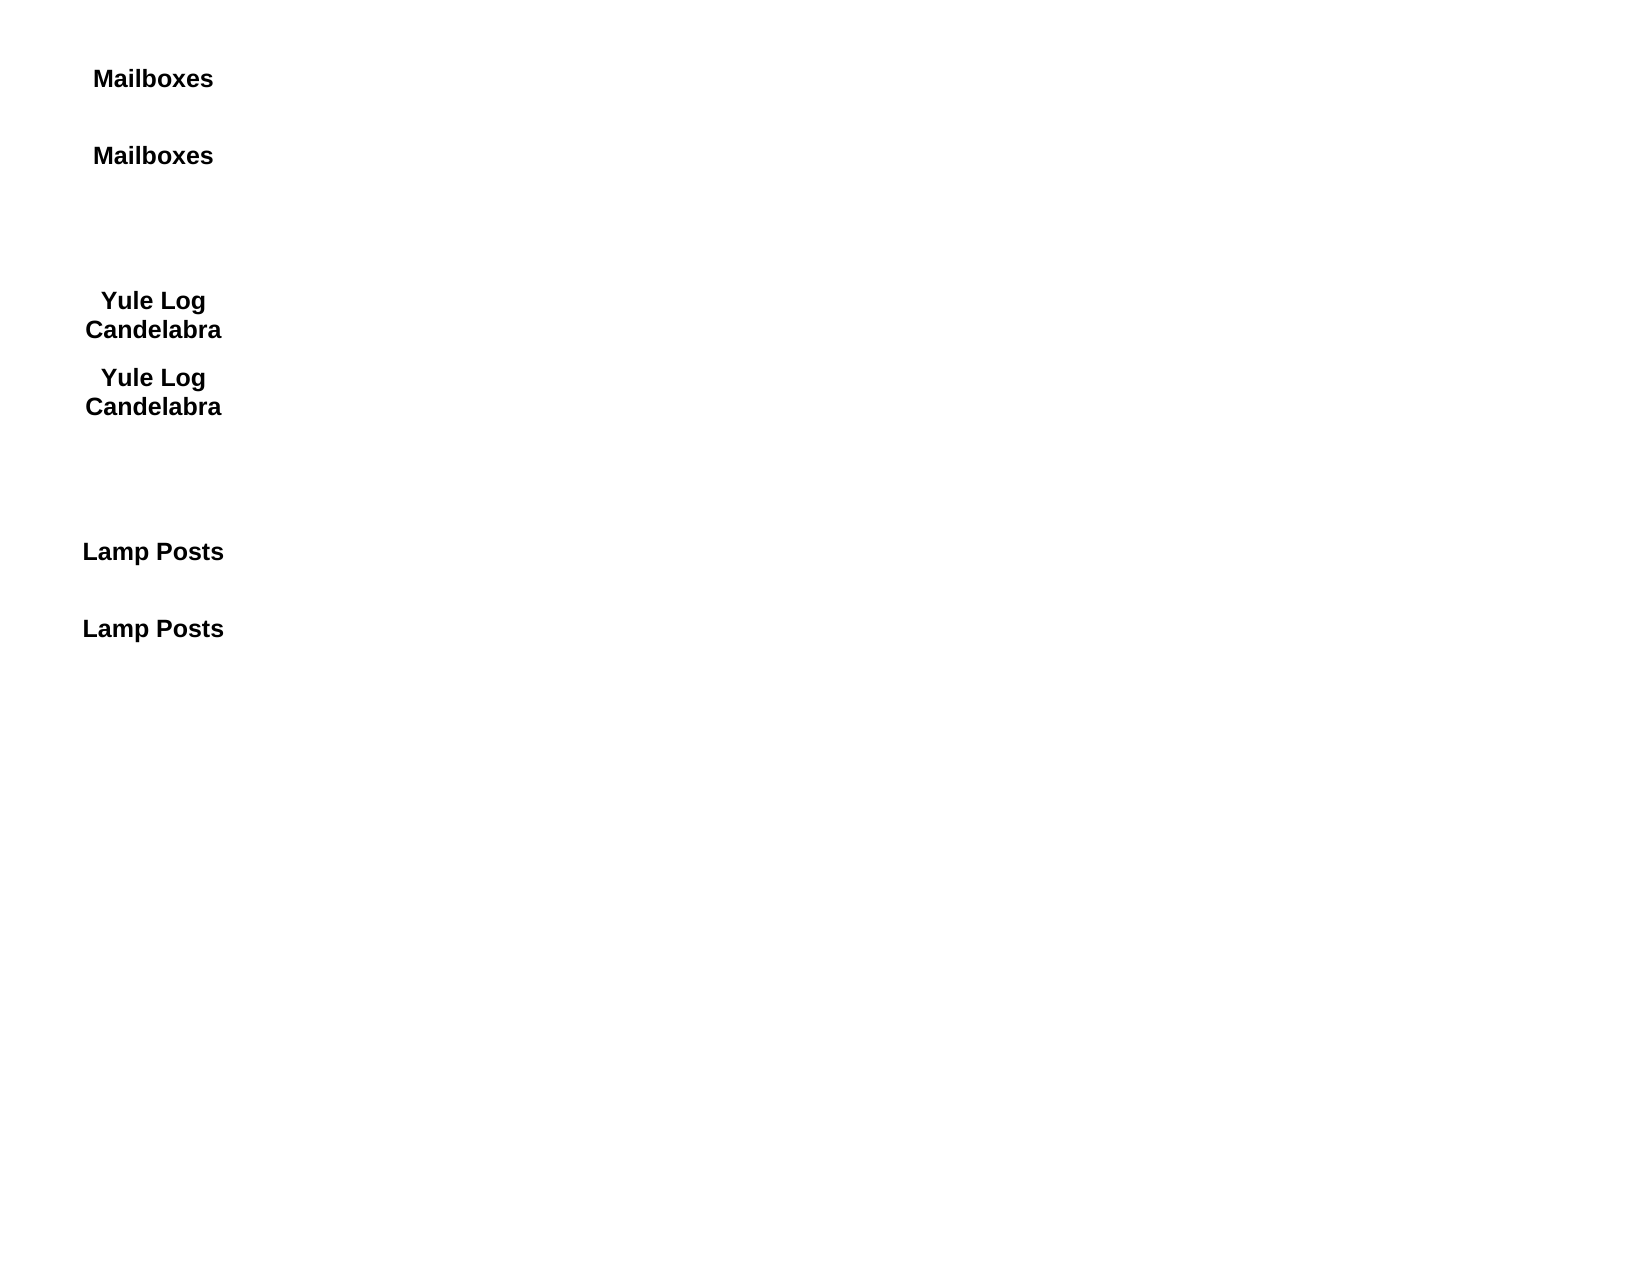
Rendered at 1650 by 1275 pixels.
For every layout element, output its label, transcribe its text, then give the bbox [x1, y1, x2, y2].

table_cell [262, 430, 321, 436]
table_cell [321, 991, 540, 1068]
table_cell [321, 117, 540, 123]
table_cell [262, 749, 321, 826]
table_cell [321, 1157, 540, 1234]
table_cell [578, 826, 797, 909]
table_cell [1331, 436, 1391, 513]
table_cell [1113, 590, 1331, 667]
table_cell [262, 1151, 321, 1157]
table_cell [1391, 832, 1609, 915]
table_cell [1113, 354, 1331, 430]
table_cell [1391, 672, 1609, 749]
table_cell [856, 590, 1074, 596]
table_header [1075, 41, 1113, 117]
table_cell [1075, 991, 1113, 1068]
table_cell [262, 360, 321, 430]
table_cell [321, 360, 540, 436]
table_header [797, 41, 856, 117]
table_cell [797, 667, 856, 672]
table_cell [1075, 194, 1113, 200]
table_cell [1075, 596, 1113, 667]
table_cell [1113, 1151, 1331, 1157]
table_cell [262, 826, 321, 832]
table_cell [44, 194, 262, 200]
table_cell [797, 200, 856, 277]
table_cell [578, 590, 797, 667]
table_cell [540, 117, 578, 123]
table_cell [1075, 1068, 1113, 1074]
table_cell [1113, 826, 1331, 909]
table_cell [1075, 513, 1113, 590]
table_cell [1391, 590, 1609, 596]
table_cell [1331, 1151, 1391, 1157]
table_cell [1075, 909, 1113, 915]
table_cell [321, 1074, 540, 1157]
table_cell [1113, 991, 1331, 1068]
table_cell [1075, 354, 1113, 359]
table_cell [856, 826, 1074, 832]
table_cell [540, 194, 578, 200]
table_cell [540, 123, 578, 194]
table_cell [797, 436, 856, 513]
table_cell [321, 915, 540, 991]
table_cell [578, 749, 797, 826]
table_cell [797, 590, 856, 596]
table_cell [1331, 200, 1391, 277]
table_cell [797, 117, 856, 123]
table_cell [797, 749, 856, 826]
table_cell [44, 991, 262, 1068]
table_cell [856, 200, 1074, 277]
table_cell [797, 915, 856, 991]
table_cell [1391, 513, 1609, 590]
table_cell [1391, 123, 1609, 200]
table_header [540, 41, 578, 117]
table_cell [262, 1074, 321, 1151]
table_header [1113, 41, 1331, 117]
table_cell [1391, 200, 1609, 277]
table_cell [1331, 360, 1391, 430]
table_cell [44, 826, 262, 909]
table_cell [1331, 832, 1391, 909]
table_cell [1391, 596, 1609, 672]
table_cell [262, 832, 321, 909]
table_cell [321, 123, 540, 200]
table_cell [1075, 832, 1113, 909]
table_cell [1391, 436, 1609, 513]
table_cell [1331, 991, 1391, 1068]
table_cell [321, 749, 540, 826]
table_cell [1391, 749, 1609, 826]
table_cell [578, 194, 797, 200]
table_cell [578, 277, 797, 353]
table_cell [1075, 1157, 1113, 1234]
table_cell [797, 123, 856, 194]
table_cell [856, 277, 1074, 353]
table_cell [856, 596, 1074, 672]
table_cell [262, 1068, 321, 1074]
table_cell [262, 1157, 321, 1234]
table_cell [44, 200, 262, 277]
table_cell [1113, 194, 1331, 200]
table_cell [262, 667, 321, 672]
table_cell [797, 194, 856, 200]
table_cell [1113, 117, 1331, 194]
table_cell [44, 1151, 262, 1157]
table_cell [262, 436, 321, 513]
table_cell [44, 430, 262, 436]
table_cell [578, 513, 797, 590]
table_cell Mailboxes [44, 117, 262, 194]
table_cell Lamp Posts [44, 590, 262, 667]
table_cell [540, 909, 578, 915]
table_cell [797, 826, 856, 832]
table_cell [540, 436, 578, 513]
table_cell [1331, 749, 1391, 826]
table_cell [262, 991, 321, 1068]
table_cell [578, 354, 797, 430]
table_cell [797, 277, 856, 353]
table_cell [1391, 1068, 1609, 1074]
table_cell [856, 117, 1074, 123]
table_cell [44, 672, 262, 749]
table_cell [262, 909, 321, 915]
table_cell [856, 915, 1074, 991]
table_cell [578, 667, 797, 672]
table_cell [262, 277, 321, 353]
table_cell [262, 915, 321, 991]
table_cell [262, 590, 321, 596]
table_cell [578, 430, 797, 436]
table_cell [1075, 117, 1113, 123]
table_cell [856, 436, 1074, 513]
table_cell [1075, 672, 1113, 749]
table_cell [262, 200, 321, 277]
table_header [1391, 41, 1609, 117]
table_header Mailboxes [44, 41, 262, 117]
table_cell [1331, 1157, 1391, 1234]
table_cell [1075, 436, 1113, 513]
table_cell [1075, 1151, 1113, 1157]
table_cell [578, 1068, 797, 1151]
table_cell [44, 667, 262, 672]
table_cell [797, 430, 856, 436]
table_cell [856, 1157, 1074, 1234]
table_cell [797, 1068, 856, 1074]
table_cell [540, 826, 578, 832]
table_cell [1391, 826, 1609, 832]
table_cell [540, 1074, 578, 1151]
table_cell [262, 672, 321, 749]
table_cell [797, 991, 856, 1068]
table_cell [1391, 1074, 1609, 1157]
table_cell [321, 513, 540, 590]
table_header [262, 41, 321, 117]
table_cell [44, 909, 262, 915]
table_cell [856, 832, 1074, 915]
table_cell [321, 1068, 540, 1074]
table_cell [540, 915, 578, 991]
table_cell [44, 436, 262, 513]
table_cell [1331, 909, 1391, 915]
table_cell [1075, 430, 1113, 436]
table_cell [321, 826, 540, 832]
table_cell [1113, 915, 1331, 991]
table_cell [797, 354, 856, 359]
table_cell [797, 832, 856, 909]
table_cell [1113, 672, 1331, 749]
table_cell [540, 1157, 578, 1234]
table_cell [1113, 667, 1331, 672]
table_cell [578, 117, 797, 194]
table_cell [321, 672, 540, 749]
table_cell [578, 915, 797, 991]
table_cell Lamp Posts [44, 513, 262, 590]
table_cell [797, 909, 856, 915]
table_cell [540, 1068, 578, 1074]
table_header [321, 41, 540, 117]
table_header [578, 41, 797, 117]
table_cell [1075, 277, 1113, 353]
table_cell [578, 991, 797, 1068]
table_cell [797, 596, 856, 667]
table_cell [540, 596, 578, 667]
table_cell [1075, 915, 1113, 991]
table_cell [321, 832, 540, 915]
table_cell [44, 1068, 262, 1151]
table_cell [540, 832, 578, 909]
table_cell [578, 200, 797, 277]
table_cell [856, 672, 1074, 749]
table_cell [540, 749, 578, 826]
table_cell [44, 915, 262, 991]
table_cell [856, 749, 1074, 826]
table_cell [262, 117, 321, 123]
table_cell [1331, 117, 1391, 123]
table_cell [1331, 354, 1391, 359]
table_cell [1113, 200, 1331, 277]
table_cell [856, 123, 1074, 200]
table_cell [1331, 1068, 1391, 1074]
table_cell [797, 513, 856, 590]
table_cell Yule Log Candelabra [44, 354, 262, 430]
table_cell [1075, 749, 1113, 826]
table_cell [1331, 590, 1391, 596]
table_cell [321, 590, 540, 596]
table_cell [1331, 430, 1391, 436]
table_header [856, 41, 1074, 117]
table_cell [262, 596, 321, 667]
table_cell [856, 991, 1074, 1068]
table_cell [1075, 360, 1113, 430]
table_cell [540, 360, 578, 430]
table_cell [1075, 667, 1113, 672]
table_cell [578, 672, 797, 749]
table_cell [1391, 354, 1609, 359]
table_cell [797, 360, 856, 430]
table_cell [1075, 590, 1113, 596]
table_cell [1331, 194, 1391, 200]
table_cell [1391, 991, 1609, 1068]
table_cell [856, 1068, 1074, 1074]
table_cell [1391, 360, 1609, 436]
table_cell [797, 672, 856, 749]
table_cell [1391, 277, 1609, 353]
table_cell [1113, 1157, 1331, 1234]
table_cell [321, 436, 540, 513]
table_cell [1075, 826, 1113, 832]
table_cell [1113, 909, 1331, 915]
table_cell [540, 513, 578, 590]
table_cell [797, 1157, 856, 1234]
table_cell [1331, 513, 1391, 590]
table_cell [797, 1151, 856, 1157]
table_cell [44, 749, 262, 826]
table_cell [540, 1151, 578, 1157]
table_cell [578, 1151, 797, 1157]
table_cell [1391, 117, 1609, 123]
table_cell [540, 430, 578, 436]
table_cell [1113, 749, 1331, 826]
table_cell [1113, 277, 1331, 353]
table_cell [262, 123, 321, 194]
table_cell [856, 354, 1074, 359]
table_cell [1391, 915, 1609, 991]
table_cell [540, 590, 578, 596]
table_cell [856, 1074, 1074, 1157]
table_cell [540, 354, 578, 359]
table_cell [856, 360, 1074, 436]
table_cell [540, 277, 578, 353]
table_cell [540, 991, 578, 1068]
table_cell [1075, 1074, 1113, 1151]
table_cell [1331, 826, 1391, 832]
table_cell [1331, 123, 1391, 194]
table_cell [1331, 596, 1391, 667]
table_cell [44, 1157, 262, 1234]
table_cell [578, 1157, 797, 1234]
table_cell [578, 436, 797, 513]
table_cell [1113, 430, 1331, 436]
table_cell [540, 672, 578, 749]
table_cell Yule Log Candelabra [44, 277, 262, 353]
table_cell [540, 667, 578, 672]
table_cell [321, 277, 540, 353]
table_cell [1331, 277, 1391, 353]
table_cell [262, 354, 321, 359]
table_cell [540, 200, 578, 277]
table_cell [321, 200, 540, 277]
table_cell [262, 513, 321, 590]
table_cell [1075, 123, 1113, 194]
table_cell [1331, 915, 1391, 991]
table_cell [1113, 513, 1331, 590]
table_cell [797, 1074, 856, 1151]
table_cell [1391, 1157, 1609, 1234]
table_cell [321, 596, 540, 672]
table_cell [321, 354, 540, 359]
table_cell [856, 513, 1074, 590]
table_cell [262, 194, 321, 200]
table_cell [1075, 200, 1113, 277]
table_cell [1113, 1068, 1331, 1151]
table_cell [1113, 436, 1331, 513]
table_cell [1331, 1074, 1391, 1151]
table_header [1331, 41, 1391, 117]
table_cell [1331, 667, 1391, 672]
table_cell [578, 909, 797, 915]
table_cell [1331, 672, 1391, 749]
